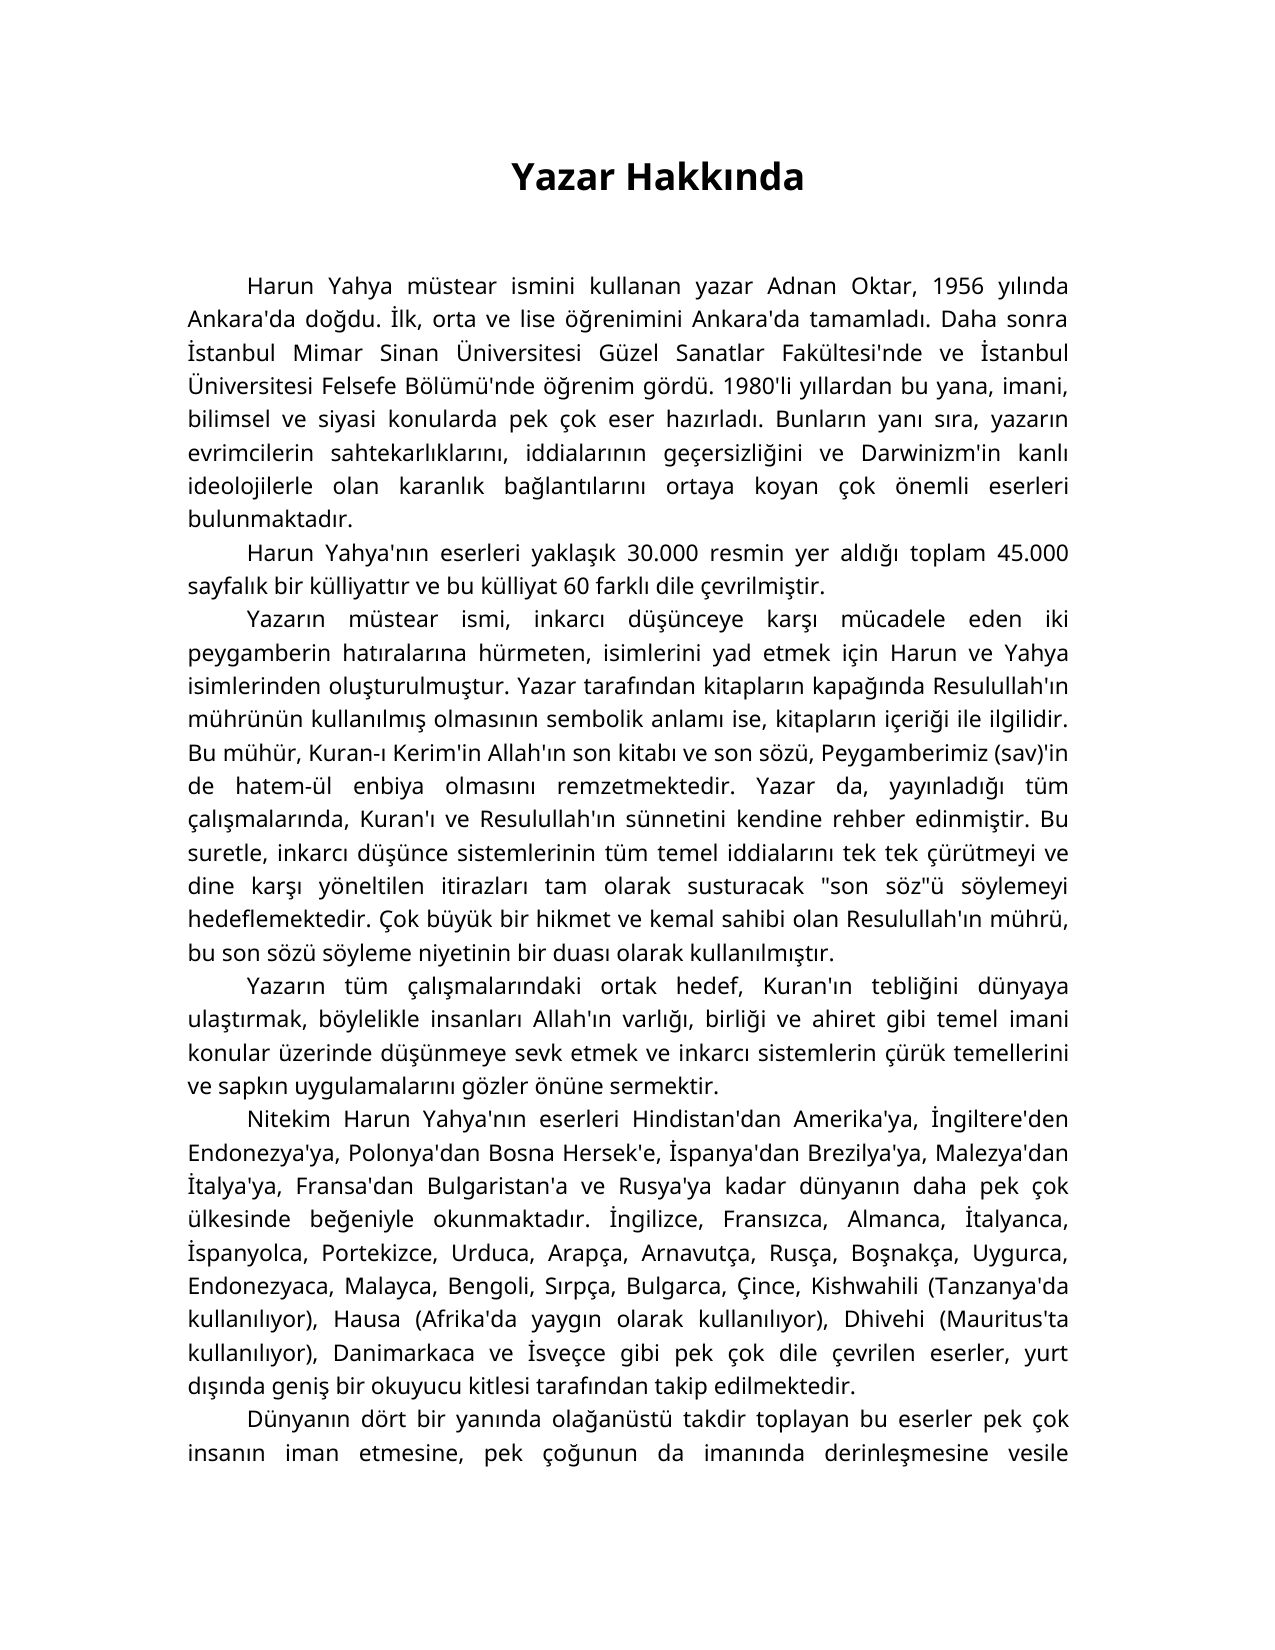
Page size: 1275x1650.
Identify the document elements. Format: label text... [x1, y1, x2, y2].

text Yazarın tüm çalışmalarındaki ortak hedef, Kuran'ın tebliğini dünyaya ulaştırmak, böylelikle insanları Allah'ın varlığı, birliği ve ahiret gibi temel imani konular üzerinde düşünmeye sevk etmek ve inkarcı sistemlerin çürük temellerini ve sapkın uygulamalarını gözler önüne sermektir. [187, 968, 1070, 1101]
text Dünyanın dört bir yanında olağanüstü takdir toplayan bu eserler pek çok insanın iman etmesine, pek çoğunun da imanında derinleşmesine vesile [187, 1401, 1070, 1468]
text Yazarın müstear ismi, inkarcı düşünceye karşı mücadele eden iki peygamberin hatıralarına hürmeten, isimlerini yad etmek için Harun ve Yahya isimlerinden oluşturulmuştur. Yazar tarafından kitapların kapağında Resulullah'ın mührünün kullanılmış olmasının sembolik anlamı ise, kitapların içeriği ile ilgilidir. Bu mühür, Kuran-ı Kerim'in Allah'ın son kitabı ve son sözü, Peygamberimiz (sav)'in de hatem-ül enbiya olmasını remzetmektedir. Yazar da, yayınladığı tüm çalışmalarında, Kuran'ı ve Resulullah'ın sünnetini kendine rehber edinmiştir. Bu suretle, inkarcı düşünce sistemlerinin tüm temel iddialarını tek tek çürütmeyi ve dine karşı yöneltilen itirazları tam olarak susturacak "son söz"ü söylemeyi hedeflemektedir. Çok büyük bir hikmet ve kemal sahibi olan Resulullah'ın mührü, bu son sözü söyleme niyetinin bir duası olarak kullanılmıştır. [187, 601, 1070, 968]
text Harun Yahya müstear ismini kullanan yazar Adnan Oktar, 1956 yılında Ankara'da doğdu. İlk, orta ve lise öğrenimini Ankara'da tamamladı. Daha sonra İstanbul Mimar Sinan Üniversitesi Güzel Sanatlar Fakültesi'nde ve İstanbul Üniversitesi Felsefe Bölümü'nde öğrenim gördü. 1980'li yıllardan bu yana, imani, bilimsel ve siyasi konularda pek çok eser hazırladı. Bunların yanı sıra, yazarın evrimcilerin sahtekarlıklarını, iddialarının geçersizliğini ve Darwinizm'in kanlı ideolojilerle olan karanlık bağlantılarını ortaya koyan çok önemli eserleri bulunmaktadır. [187, 268, 1070, 534]
text Harun Yahya'nın eserleri yaklaşık 30.000 resmin yer aldığı toplam 45.000 sayfalık bir külliyattır ve bu külliyat 60 farklı dile çevrilmiştir. [187, 534, 1070, 601]
text Yazar Hakkında [187, 150, 1070, 201]
text Nitekim Harun Yahya'nın eserleri Hindistan'dan Amerika'ya, İngiltere'den Endonezya'ya, Polonya'dan Bosna Hersek'e, İspanya'dan Brezilya'ya, Malezya'dan İtalya'ya, Fransa'dan Bulgaristan'a ve Rusya'ya kadar dünyanın daha pek çok ülkesinde beğeniyle okunmaktadır. İngilizce, Fransızca, Almanca, İtalyanca, İspanyolca, Portekizce, Urduca, Arapça, Arnavutça, Rusça, Boşnakça, Uygurca, Endonezyaca, Malayca, Bengoli, Sırpça, Bulgarca, Çince, Kishwahili (Tanzanya'da kullanılıyor), Hausa (Afrika'da yaygın olarak kullanılıyor), Dhivehi (Mauritus'ta kullanılıyor), Danimarkaca ve İsveçce gibi pek çok dile çevrilen eserler, yurt dışında geniş bir okuyucu kitlesi tarafından takip edilmektedir. [187, 1101, 1070, 1401]
